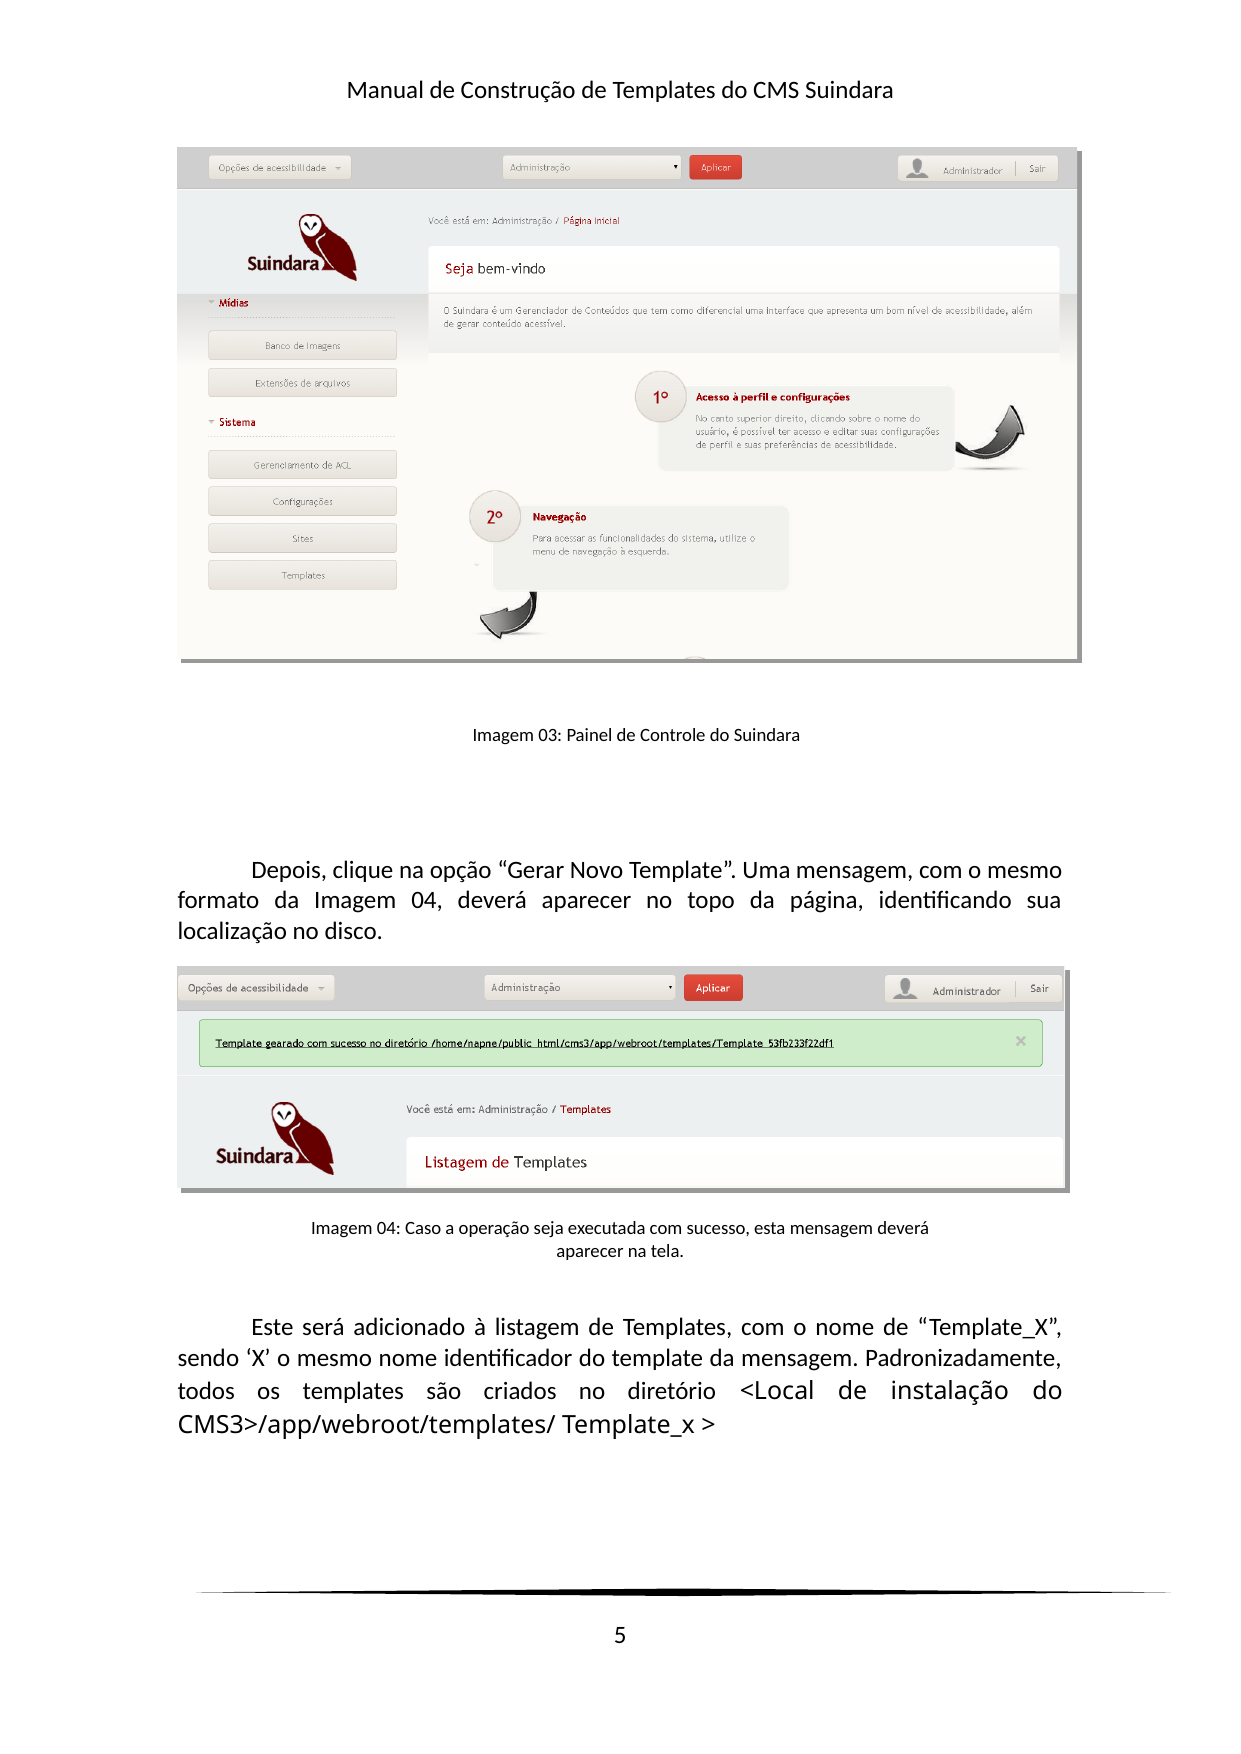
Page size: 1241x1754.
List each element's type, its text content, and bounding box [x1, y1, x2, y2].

picture [177, 147, 1078, 659]
text Imagem 03: Painel de Controle do Suindara [398, 723, 1063, 746]
text Depois, clique na opção “Gerar Novo Template”. Uma mensagem, com o mesmo formato da Imagem 04, deverá aparecer no topo da página, identificando sua localização no disco. [177, 854, 1063, 946]
text Imagem 04: Caso a operação seja executada com sucesso, esta mensagem deverá aparecer na tela. [291, 1216, 949, 1262]
text Este será adicionado à listagem de Templates, com o nome de “Template_X”, sendo ‘X’ o mesmo nome identificador do template da mensagem. Padronizadamente, todos os templates são criados no diretório <Local de instalação do CMS3>/app/webroot/templates/ Template_x > [177, 1311, 1063, 1441]
